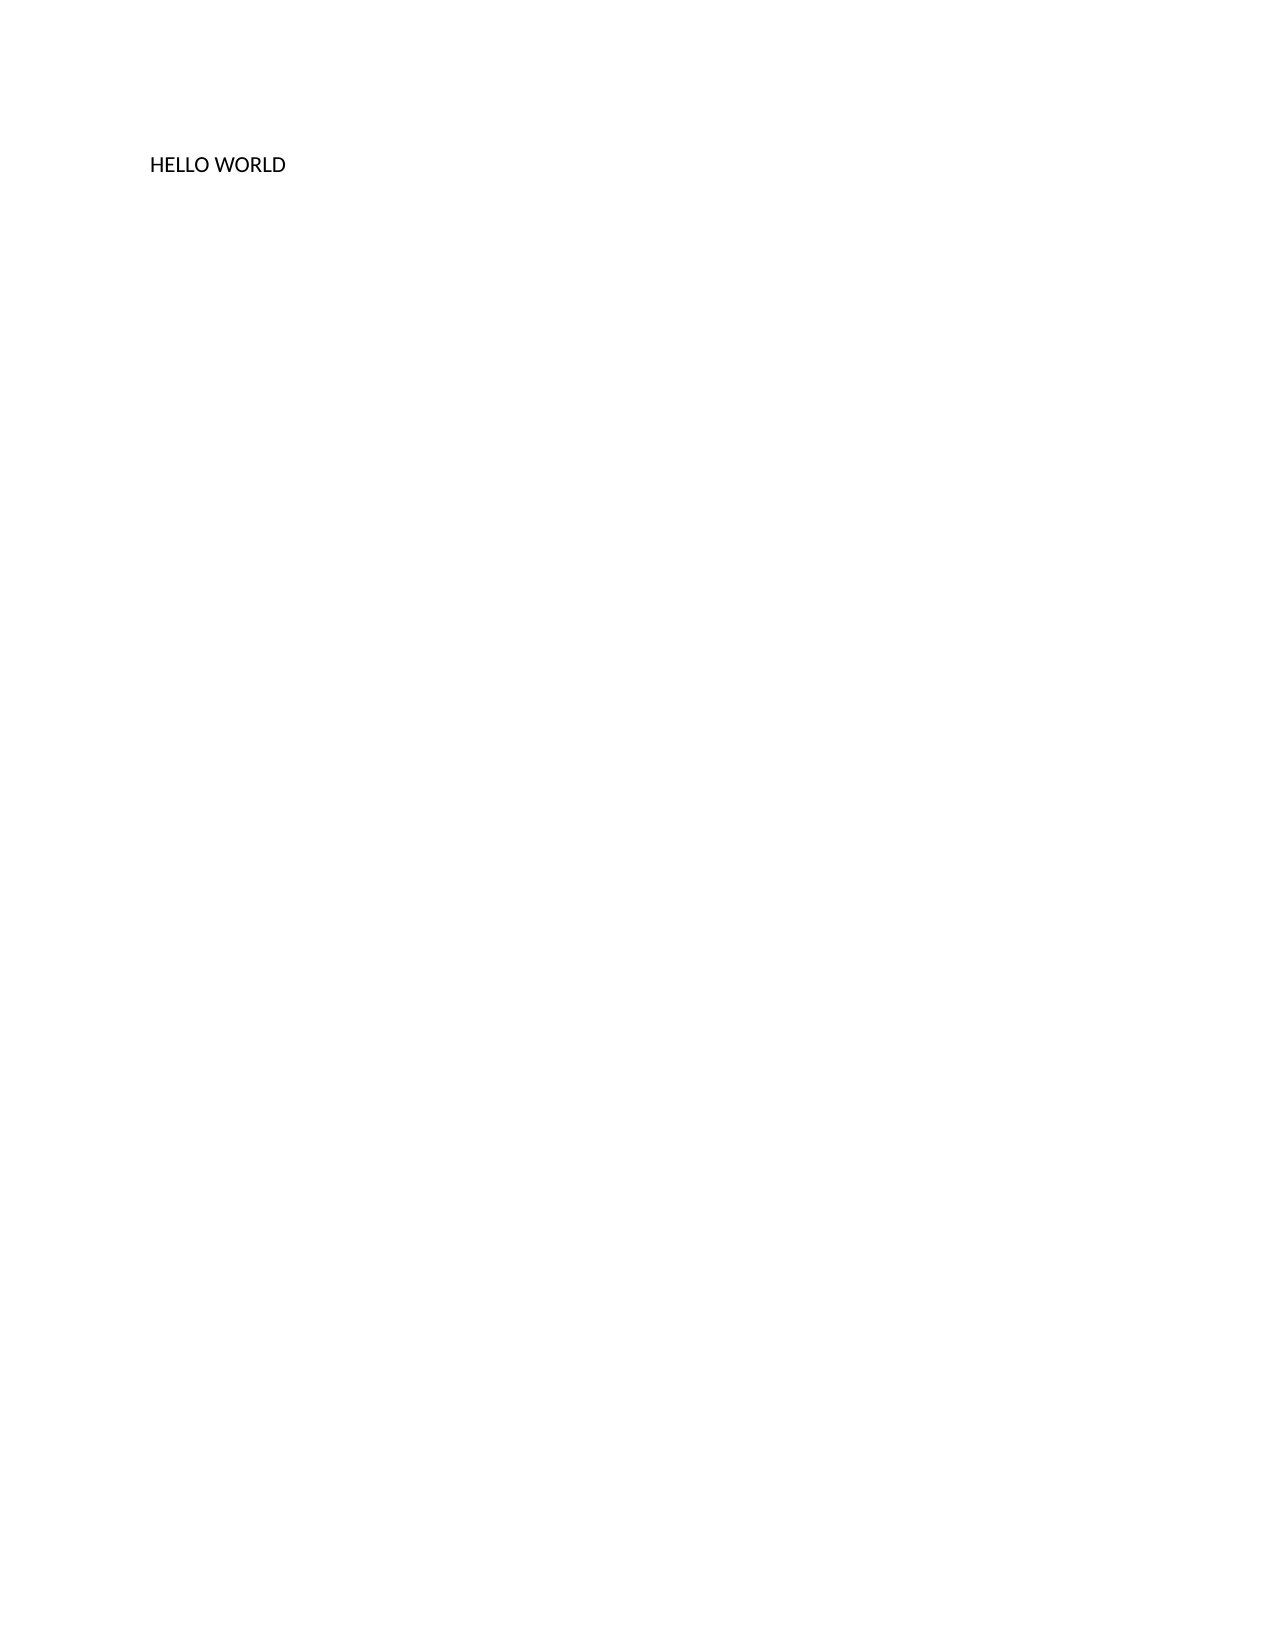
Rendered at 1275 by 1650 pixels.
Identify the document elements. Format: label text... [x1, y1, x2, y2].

text HELLO WORLD [150, 150, 1125, 178]
